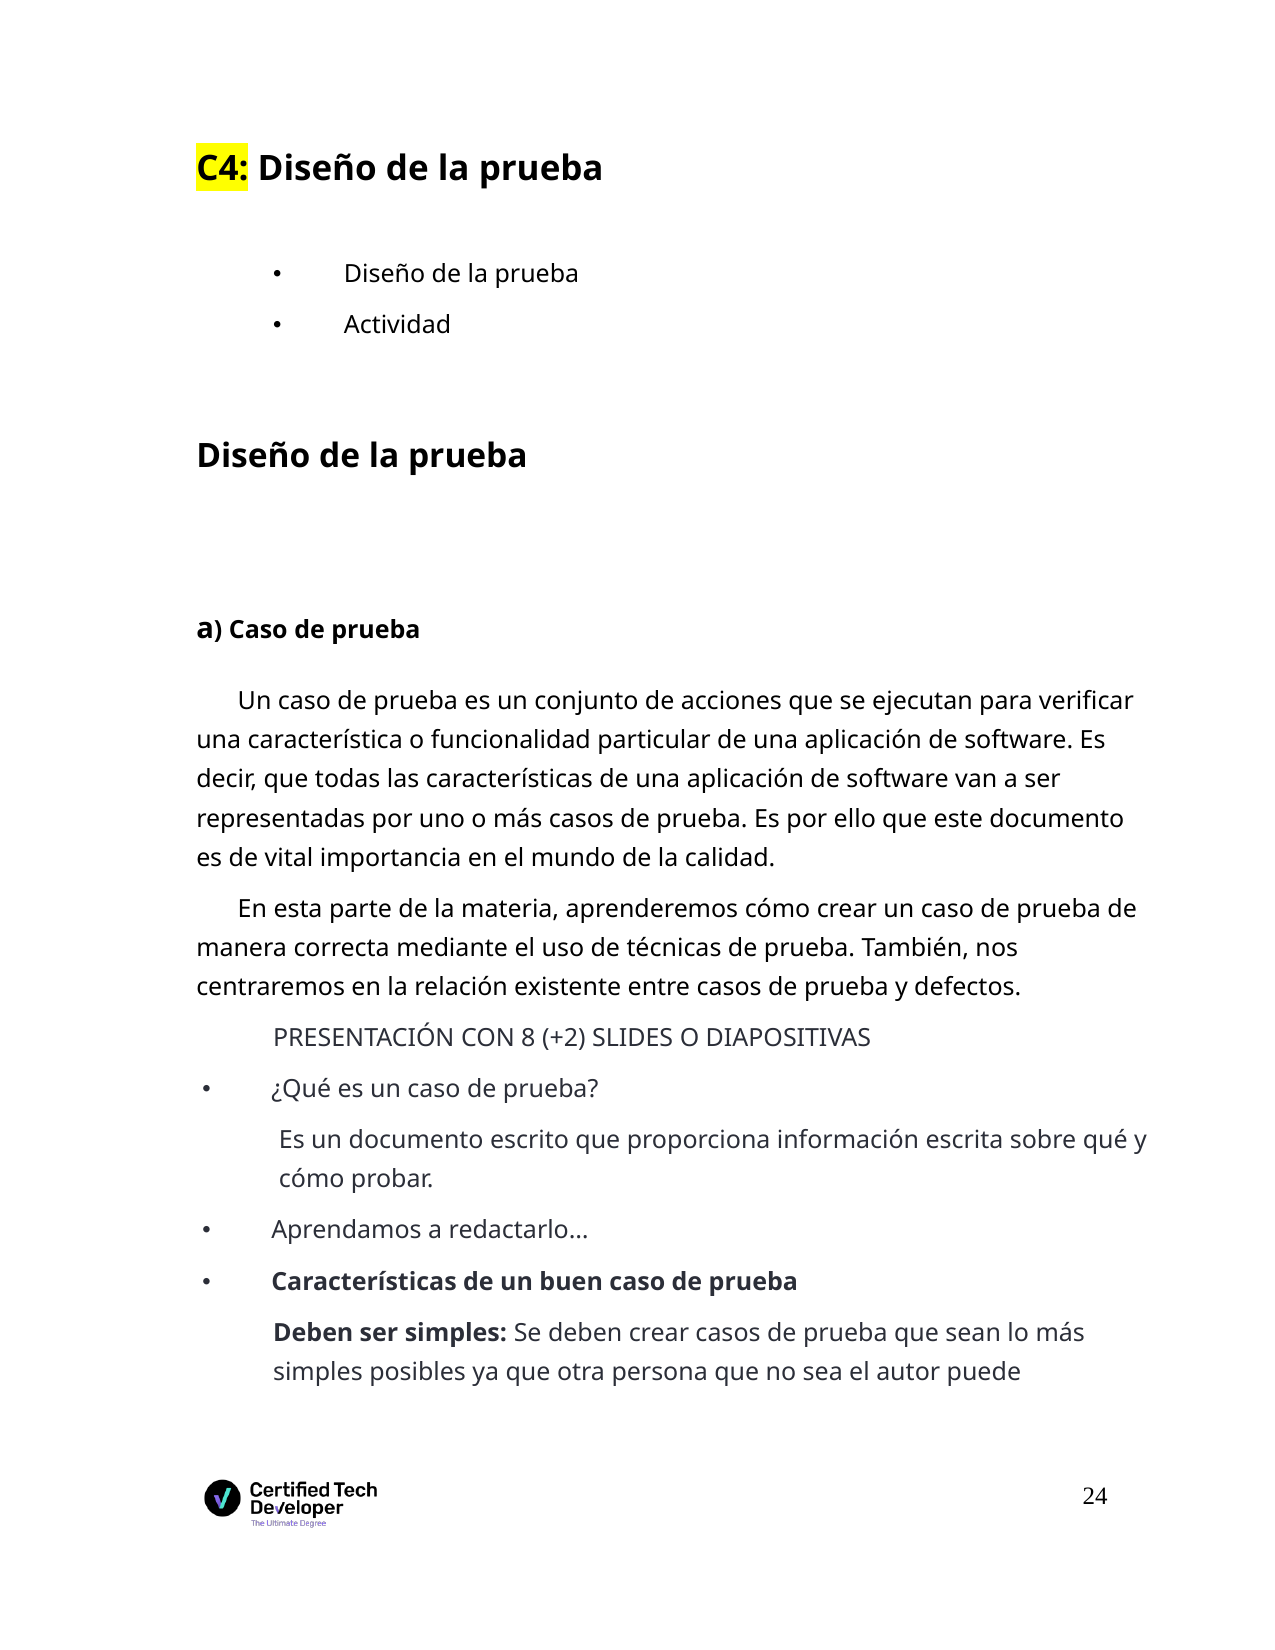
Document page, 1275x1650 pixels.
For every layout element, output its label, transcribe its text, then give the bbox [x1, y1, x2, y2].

subtitle a) Caso de prueba [196, 608, 1156, 647]
list Es un documento escrito que proporciona información escrita sobre qué y cómo probar. [202, 1122, 1156, 1195]
subtitle Diseño de la prueba [196, 431, 1156, 477]
list Diseño de la prueba [273, 256, 1156, 290]
subtitle C4: Diseño de la prueba [196, 143, 1156, 191]
list Aprendamos a redactarlo… [202, 1212, 1156, 1246]
list Características de un buen caso de prueba [202, 1263, 1156, 1297]
picture [196, 1466, 388, 1532]
text En esta parte de la materia, aprenderemos cómo crear un caso de prueba de manera correcta mediante el uso de técnicas de prueba. También, nos centraremos en la relación existente entre casos de prueba y defectos. [196, 891, 1156, 1003]
text PRESENTACIÓN CON 8 (+2) SLIDES O DIAPOSITIVAS [196, 1020, 1156, 1054]
list Actividad [273, 307, 1156, 341]
list ¿Qué es un caso de prueba? [202, 1071, 1156, 1105]
text Un caso de prueba es un conjunto de acciones que se ejecutan para verificar una característica o funcionalidad particular de una aplicación de software. Es decir, que todas las características de una aplicación de software van a ser representadas por uno o más casos de prueba. Es por ello que este documento es de vital importancia en el mundo de la calidad. [196, 683, 1156, 873]
list Deben ser simples: Se deben crear casos de prueba que sean lo más simples posibles ya que otra persona que no sea el autor puede [196, 1314, 1156, 1387]
